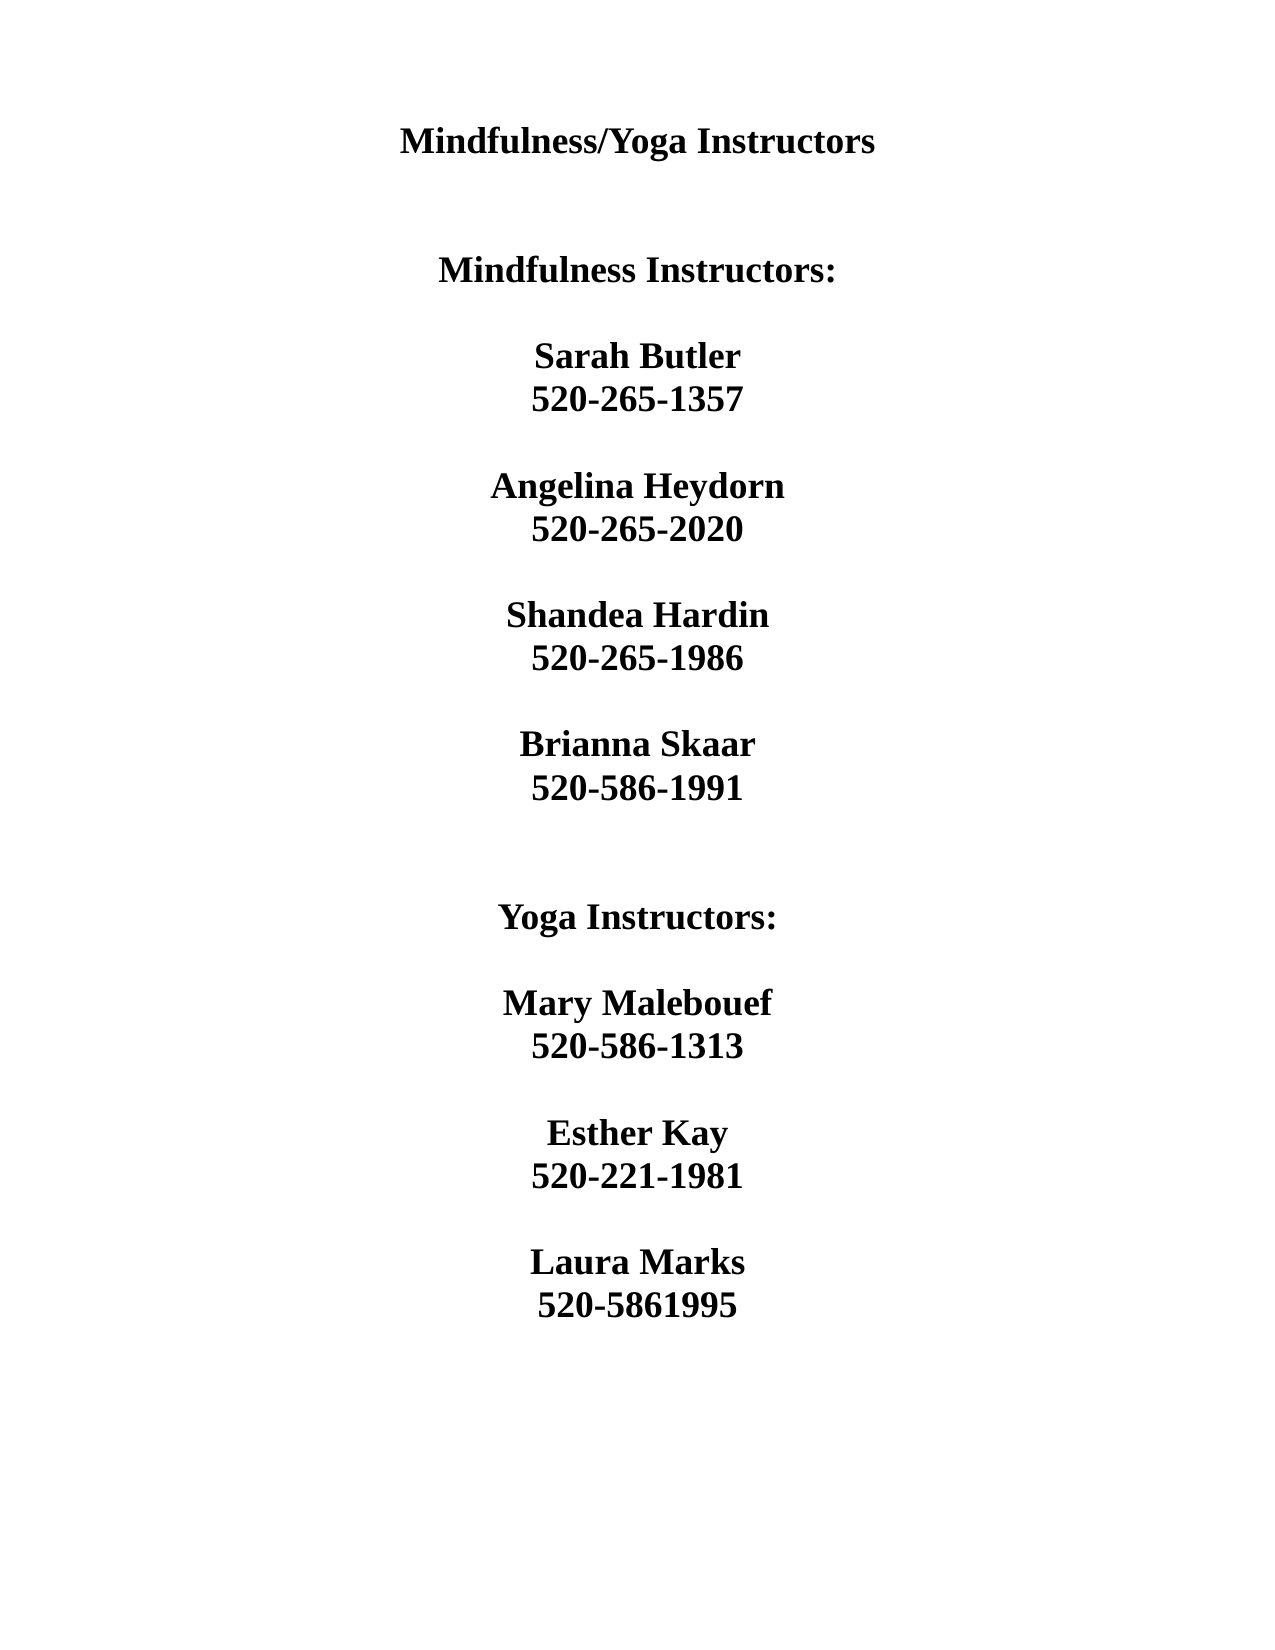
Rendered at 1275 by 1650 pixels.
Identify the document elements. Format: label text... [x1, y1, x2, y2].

text Brianna Skaar [118, 722, 1157, 765]
text Angelina Heydorn [118, 463, 1157, 506]
text 520-5861995 [118, 1282, 1157, 1326]
text 520-586-1991 [118, 765, 1157, 808]
text Mindfulness Instructors: [118, 247, 1157, 291]
text 520-265-1357 [118, 377, 1157, 420]
text 520-586-1313 [118, 1024, 1157, 1067]
text Mindfulness/Yoga Instructors [118, 118, 1157, 161]
text Laura Marks [118, 1239, 1157, 1282]
text 520-221-1981 [118, 1153, 1157, 1196]
text Esther Kay [118, 1110, 1157, 1153]
text 520-265-2020 [118, 506, 1157, 549]
text Sarah Butler [118, 334, 1157, 377]
text Mary Malebouef [118, 981, 1157, 1024]
text 520-265-1986 [118, 636, 1157, 679]
text Shandea Hardin [118, 592, 1157, 636]
text Yoga Instructors: [118, 894, 1157, 937]
